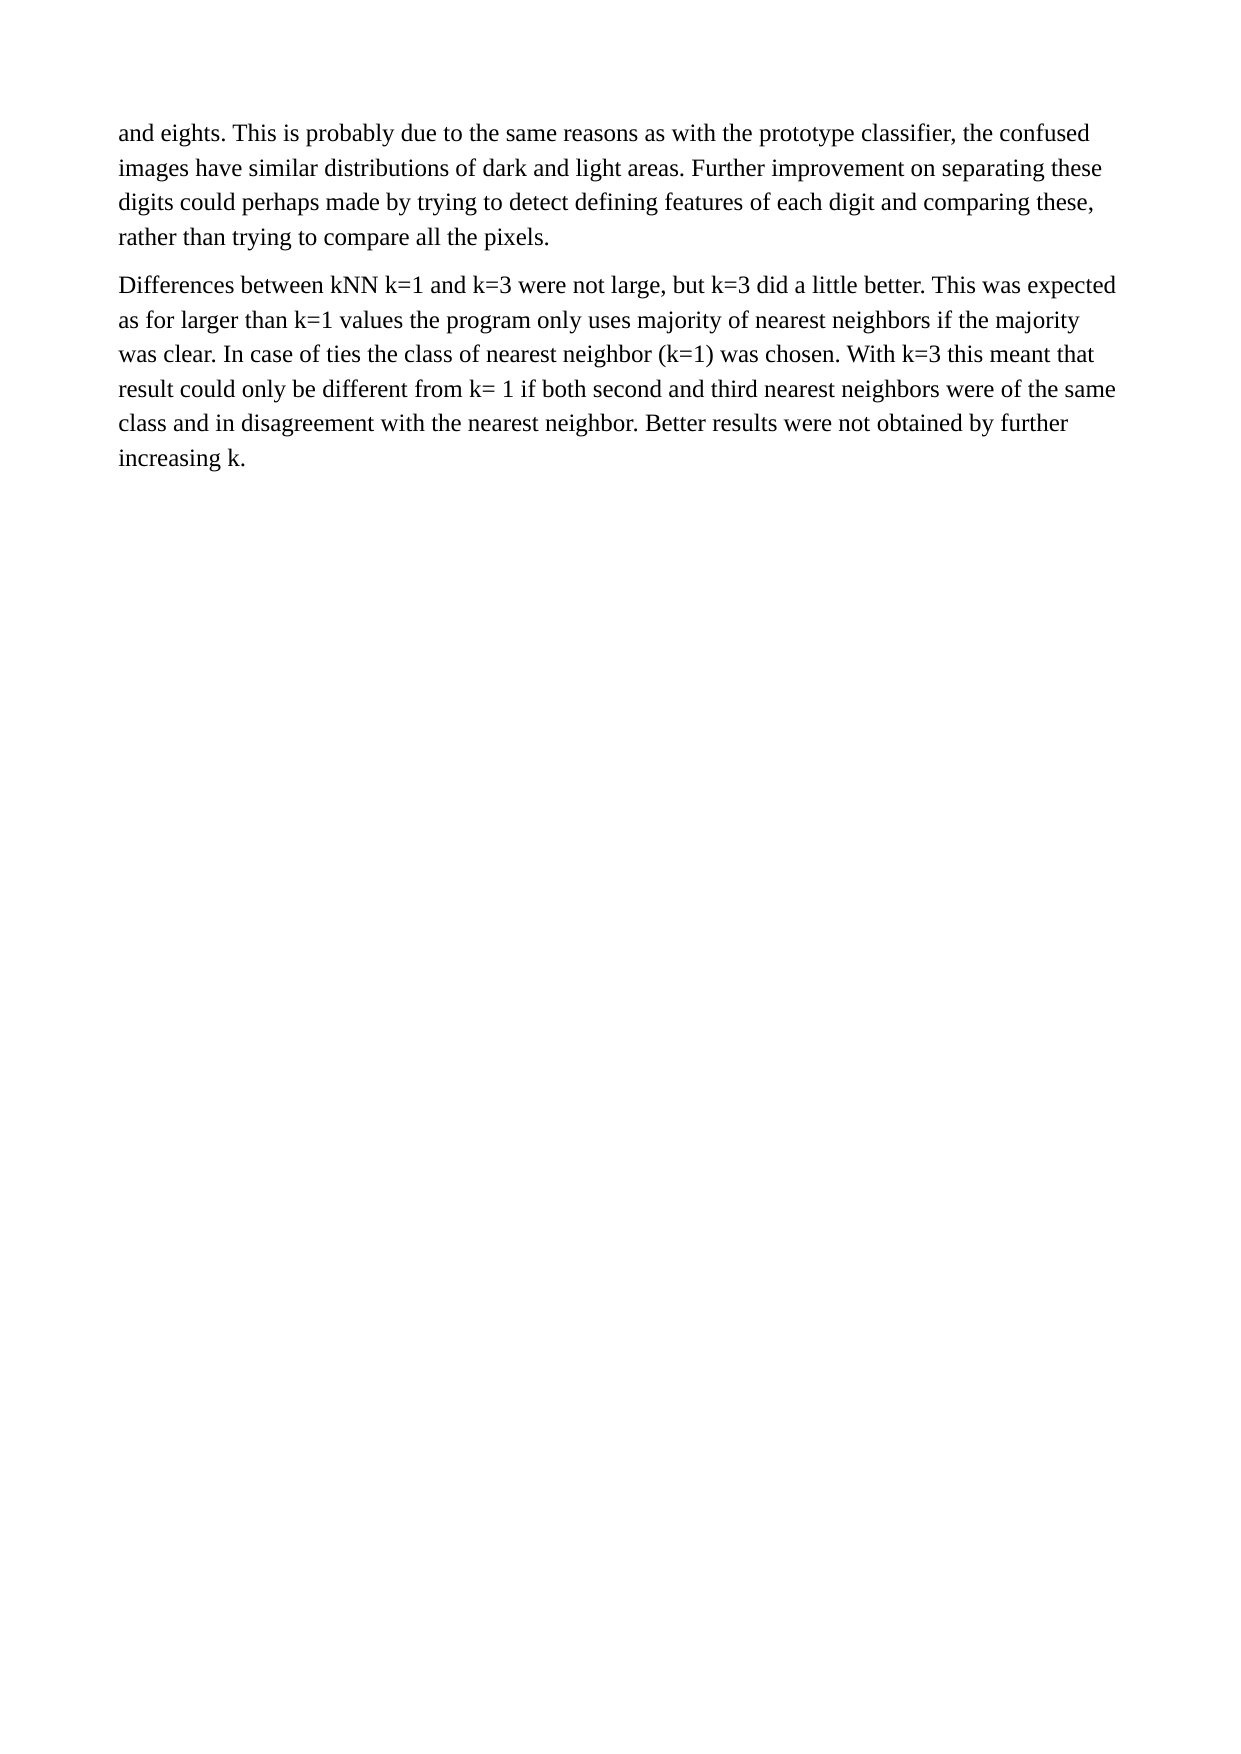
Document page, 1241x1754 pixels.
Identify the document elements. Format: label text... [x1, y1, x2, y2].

text and eights. This is probably due to the same reasons as with the prototype classifier, the confused images have similar distributions of dark and light areas. Further improvement on separating these digits could perhaps made by trying to detect defining features of each digit and comparing these, rather than trying to compare all the pixels. [118, 118, 1122, 250]
text Differences between kNN k=1 and k=3 were not large, but k=3 did a little better. This was expected as for larger than k=1 values the program only uses majority of nearest neighbors if the majority was clear. In case of ties the class of nearest neighbor (k=1) was chosen. With k=3 this meant that result could only be different from k= 1 if both second and third nearest neighbors were of the same class and in disagreement with the nearest neighbor. Better results were not obtained by further increasing k. [118, 271, 1122, 472]
